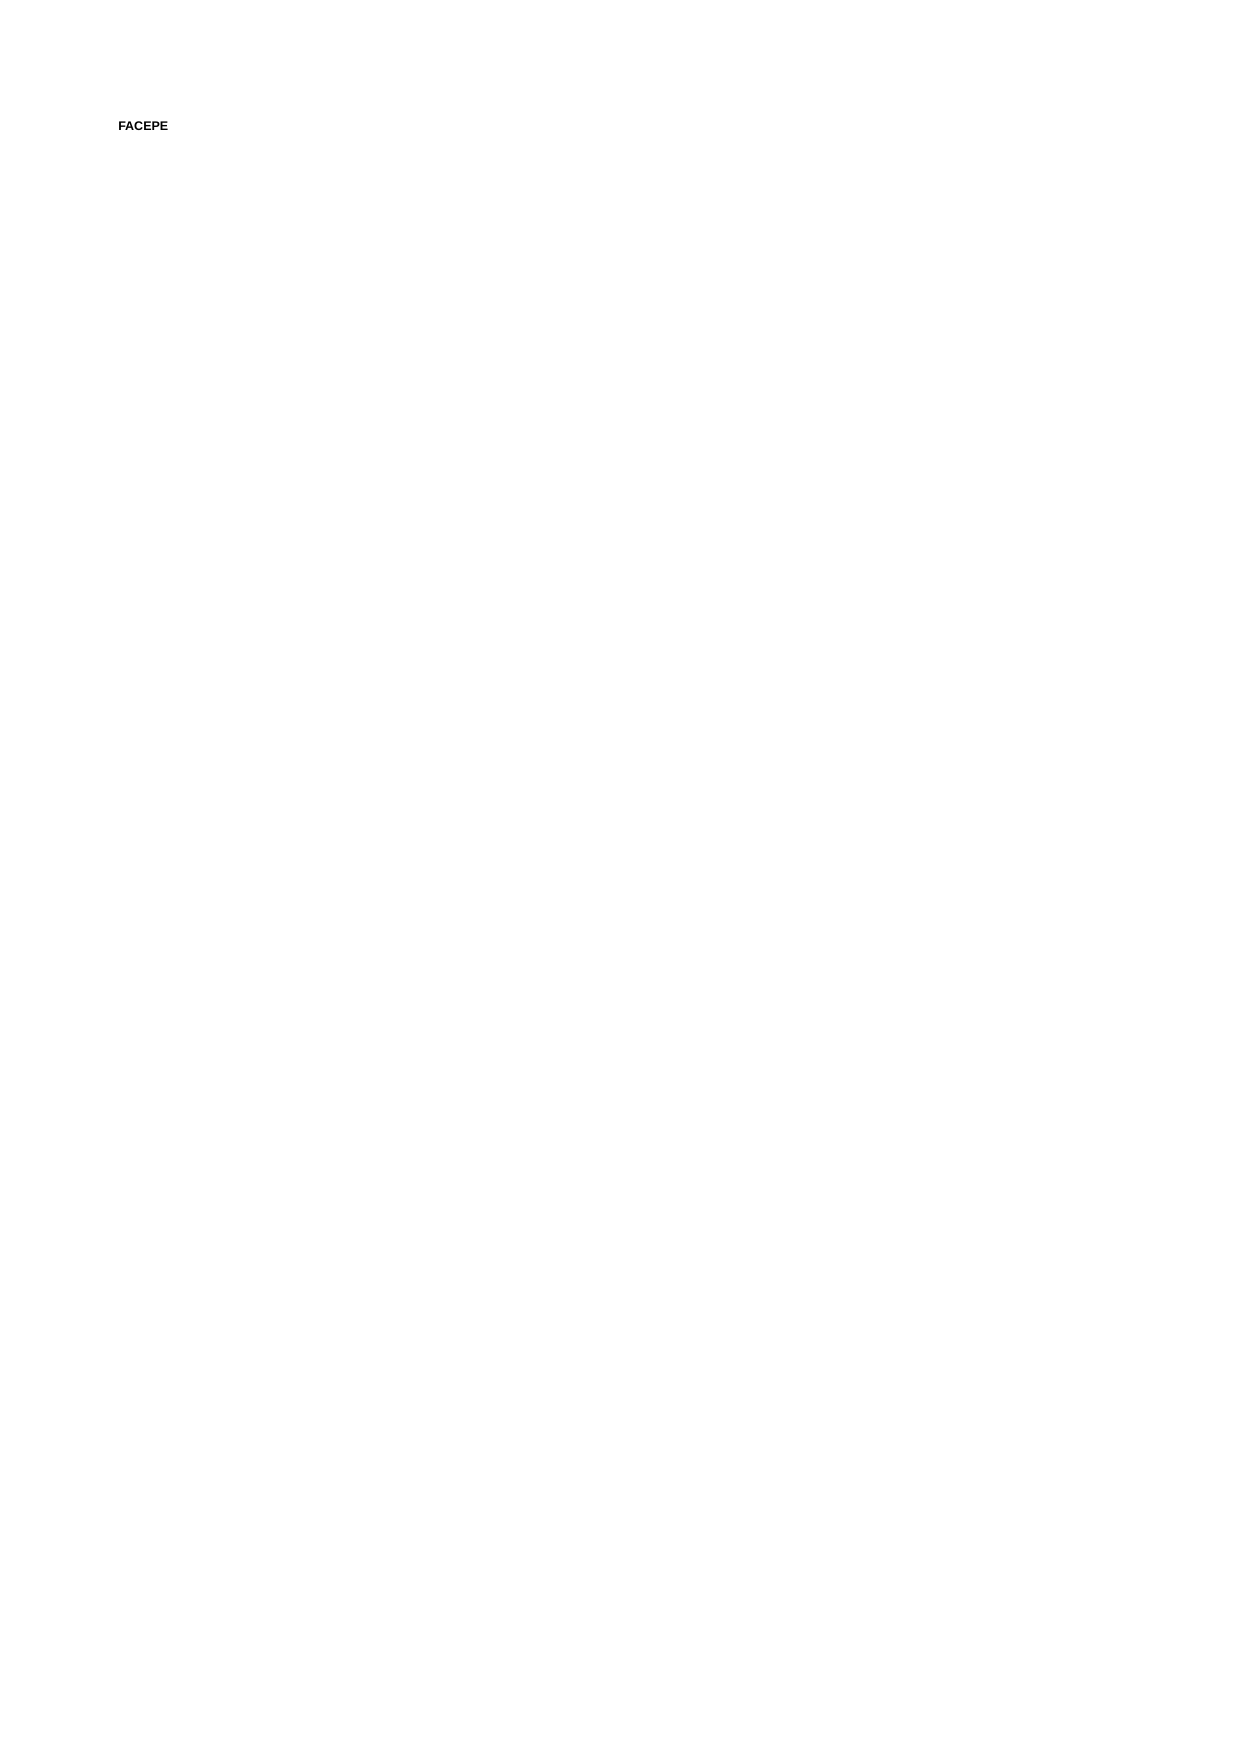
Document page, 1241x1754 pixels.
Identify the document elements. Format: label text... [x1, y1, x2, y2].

text FACEPE [118, 118, 1122, 132]
